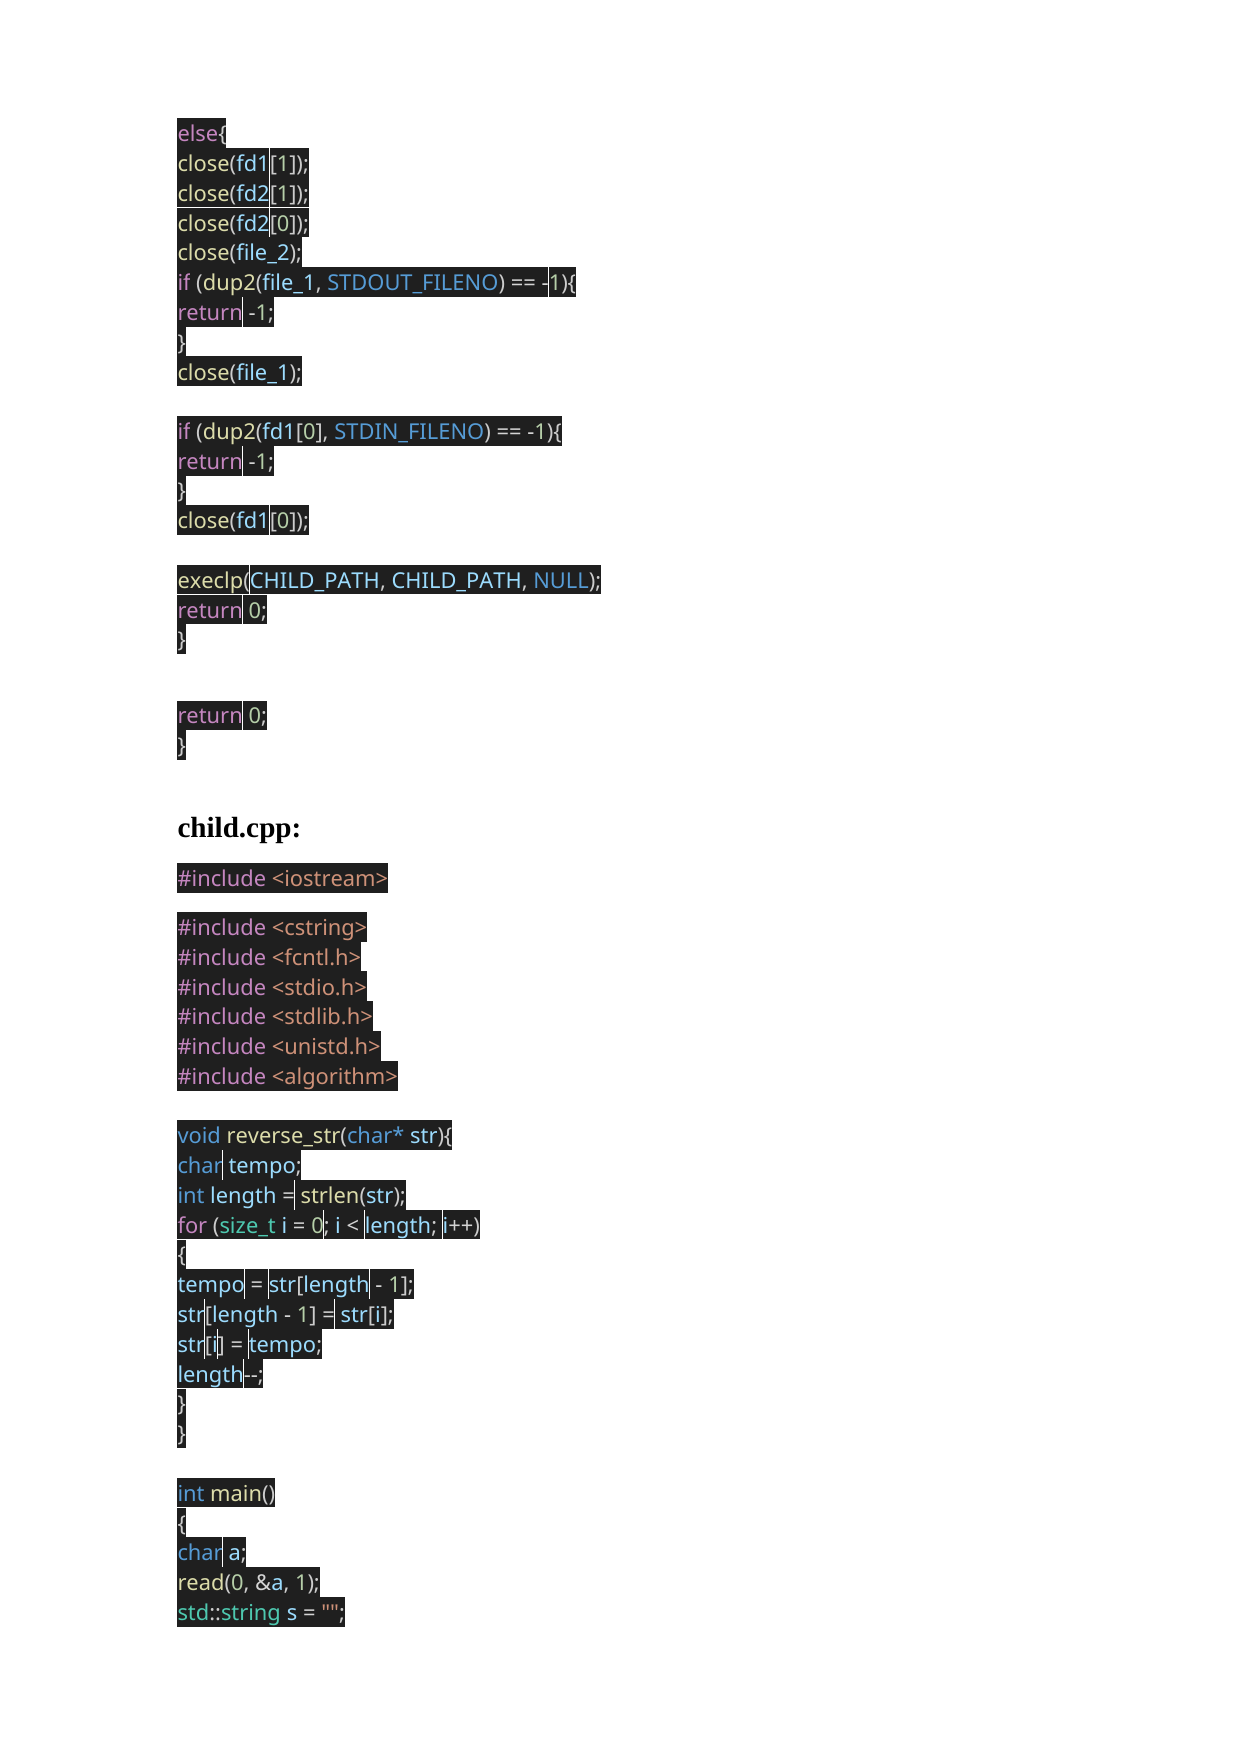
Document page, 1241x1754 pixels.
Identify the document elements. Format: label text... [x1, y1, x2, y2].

text close(file_1); [177, 356, 1152, 386]
text std::string s = ""; [177, 1597, 1152, 1627]
text read(0, &a, 1); [177, 1567, 1152, 1597]
text } [177, 1388, 1152, 1418]
text if (dup2(fd1[0], STDIN_FILENO) == -1){ [177, 416, 1152, 446]
text #include <cstring> [177, 912, 1152, 942]
text str[i] = tempo; [177, 1329, 1152, 1359]
text tempo = str[length - 1]; [177, 1269, 1152, 1299]
text close(fd1[0]); [177, 505, 1152, 535]
text for (size_t i = 0; i < length; i++) [177, 1210, 1152, 1239]
text return 0; [177, 594, 1152, 624]
text close(fd2[0]); [177, 207, 1152, 237]
text } [177, 476, 1152, 505]
text close(fd2[1]); [177, 178, 1152, 207]
text } [177, 1418, 1152, 1448]
text #include <algorithm> [177, 1061, 1152, 1091]
text #include <fcntl.h> [177, 942, 1152, 971]
text } [177, 730, 1152, 760]
text char a; [177, 1537, 1152, 1567]
text length--; [177, 1359, 1152, 1388]
text return -1; [177, 297, 1152, 327]
text } [177, 624, 1152, 654]
text #include <stdlib.h> [177, 1001, 1152, 1031]
text close(file_2); [177, 237, 1152, 267]
text int length = strlen(str); [177, 1180, 1152, 1210]
text char tempo; [177, 1150, 1152, 1180]
text #include <unistd.h> [177, 1031, 1152, 1061]
text return 0; [177, 701, 1152, 730]
text str[length - 1] = str[i]; [177, 1299, 1152, 1329]
text close(fd1[1]); [177, 148, 1152, 178]
text #include <stdio.h> [177, 971, 1152, 1001]
text int main() [177, 1478, 1152, 1507]
text void reverse_str(char* str){ [177, 1120, 1152, 1150]
text return -1; [177, 446, 1152, 476]
text { [177, 1239, 1152, 1269]
text else{ [177, 118, 1152, 148]
text #include <iostream> [177, 863, 1152, 893]
text execlp(CHILD_PATH, CHILD_PATH, NULL); [177, 565, 1152, 594]
text if (dup2(file_1, STDOUT_FILENO) == -1){ [177, 267, 1152, 297]
text child.cpp: [177, 810, 1152, 844]
text { [177, 1507, 1152, 1537]
text } [177, 327, 1152, 356]
